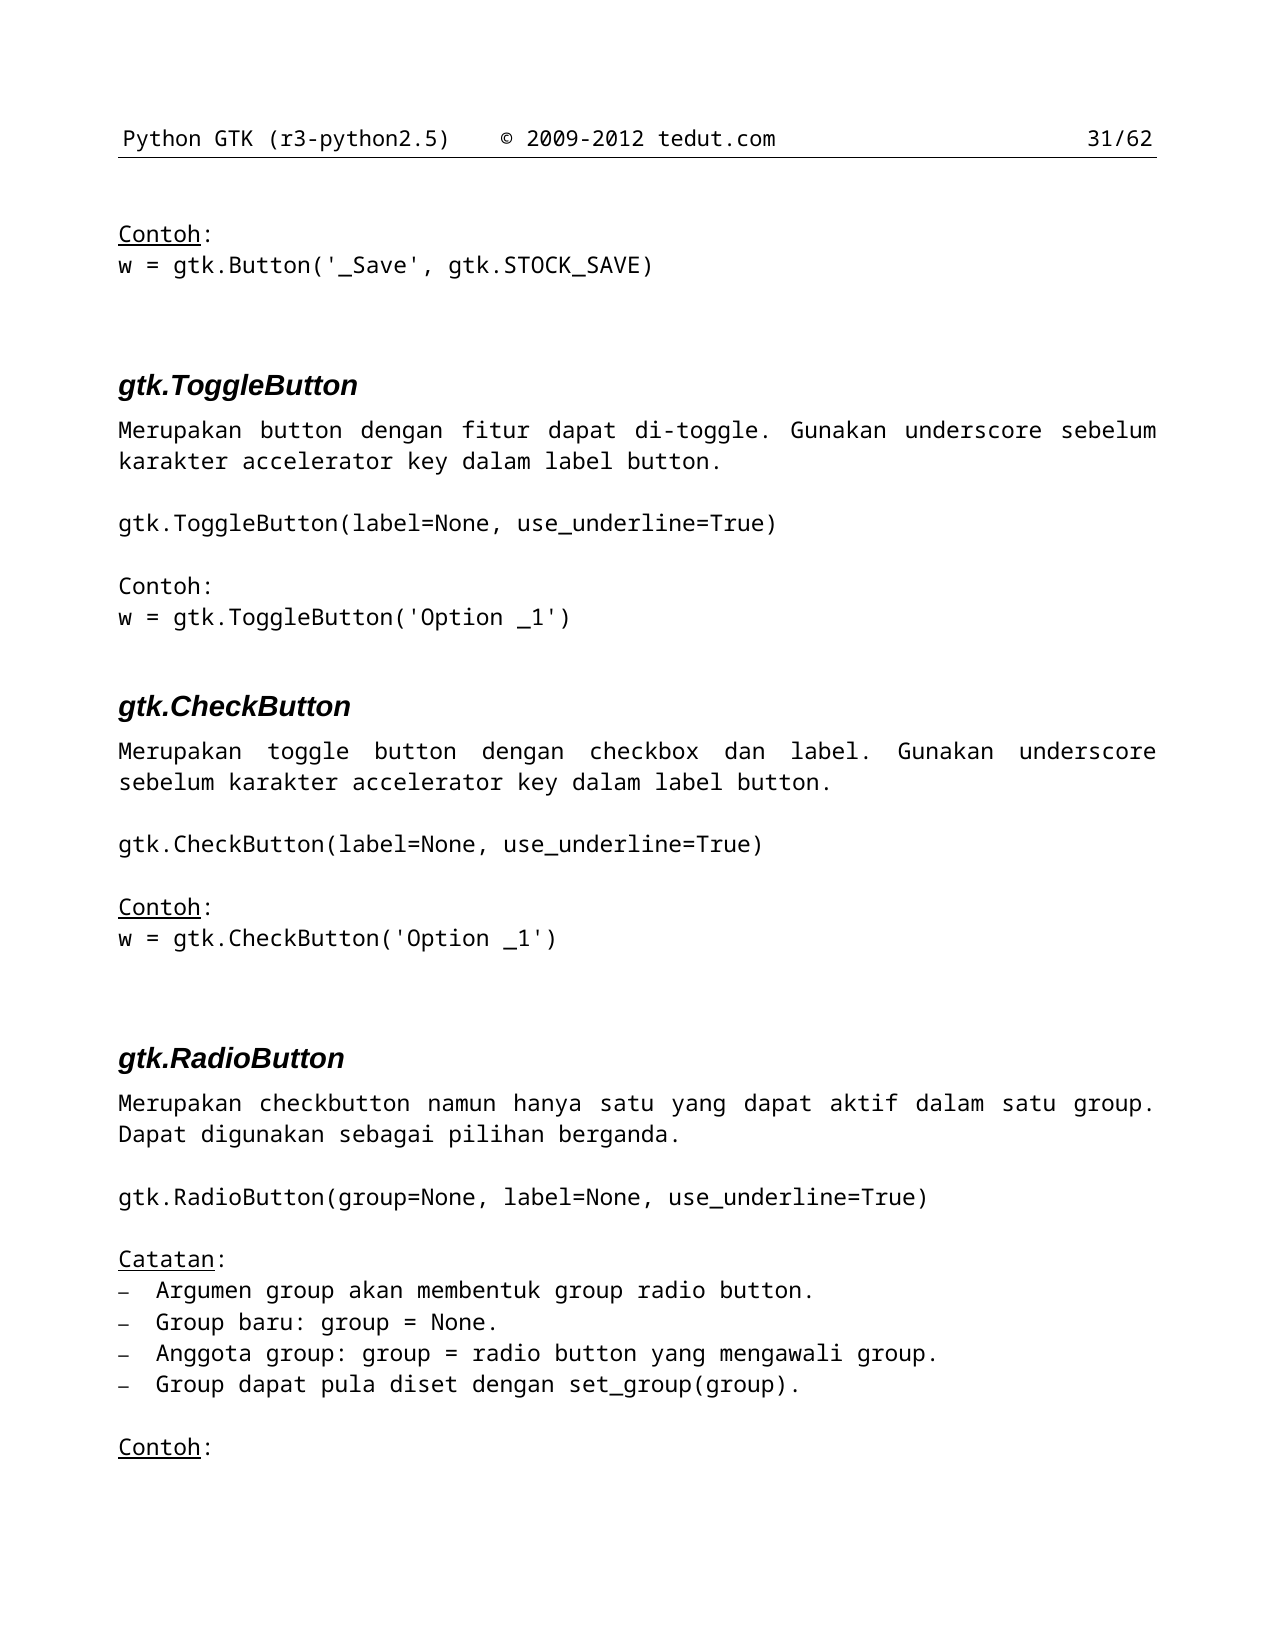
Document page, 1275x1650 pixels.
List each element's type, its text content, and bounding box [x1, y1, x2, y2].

text Contoh: [118, 217, 1157, 249]
subtitle gtk.RadioButton [118, 1041, 1157, 1074]
text Catatan: [118, 1243, 1157, 1274]
text Merupakan toggle button dengan checkbox dan label. Gunakan underscore sebelum karakter accelerator key dalam label button. [118, 734, 1157, 797]
text Contoh: [118, 1431, 1157, 1462]
list Argumen group akan membentuk group radio button. [118, 1274, 1157, 1306]
text gtk.CheckButton(label=None, use_underline=True) [118, 828, 1157, 859]
text Merupakan checkbutton namun hanya satu yang dapat aktif dalam satu group. Dapat digunakan sebagai pilihan berganda. [118, 1087, 1157, 1149]
text w = gtk.CheckButton('Option _1') [118, 922, 1157, 953]
list Anggota group: group = radio button yang mengawali group. [118, 1337, 1157, 1368]
list Group dapat pula diset dengan set_group(group). [118, 1368, 1157, 1399]
text Merupakan button dengan fitur dapat di-toggle. Gunakan underscore sebelum karakter accelerator key dalam label button. [118, 413, 1157, 476]
text Contoh: [118, 570, 1157, 601]
text w = gtk.Button('_Save', gtk.STOCK_SAVE) [118, 249, 1157, 280]
text gtk.ToggleButton(label=None, use_underline=True) [118, 507, 1157, 538]
list Group baru: group = None. [118, 1306, 1157, 1337]
subtitle gtk.CheckButton [118, 688, 1157, 722]
subtitle gtk.ToggleButton [118, 367, 1157, 401]
text Contoh: [118, 891, 1157, 922]
text gtk.RadioButton(group=None, label=None, use_underline=True) [118, 1181, 1157, 1212]
text w = gtk.ToggleButton('Option _1') [118, 601, 1157, 632]
